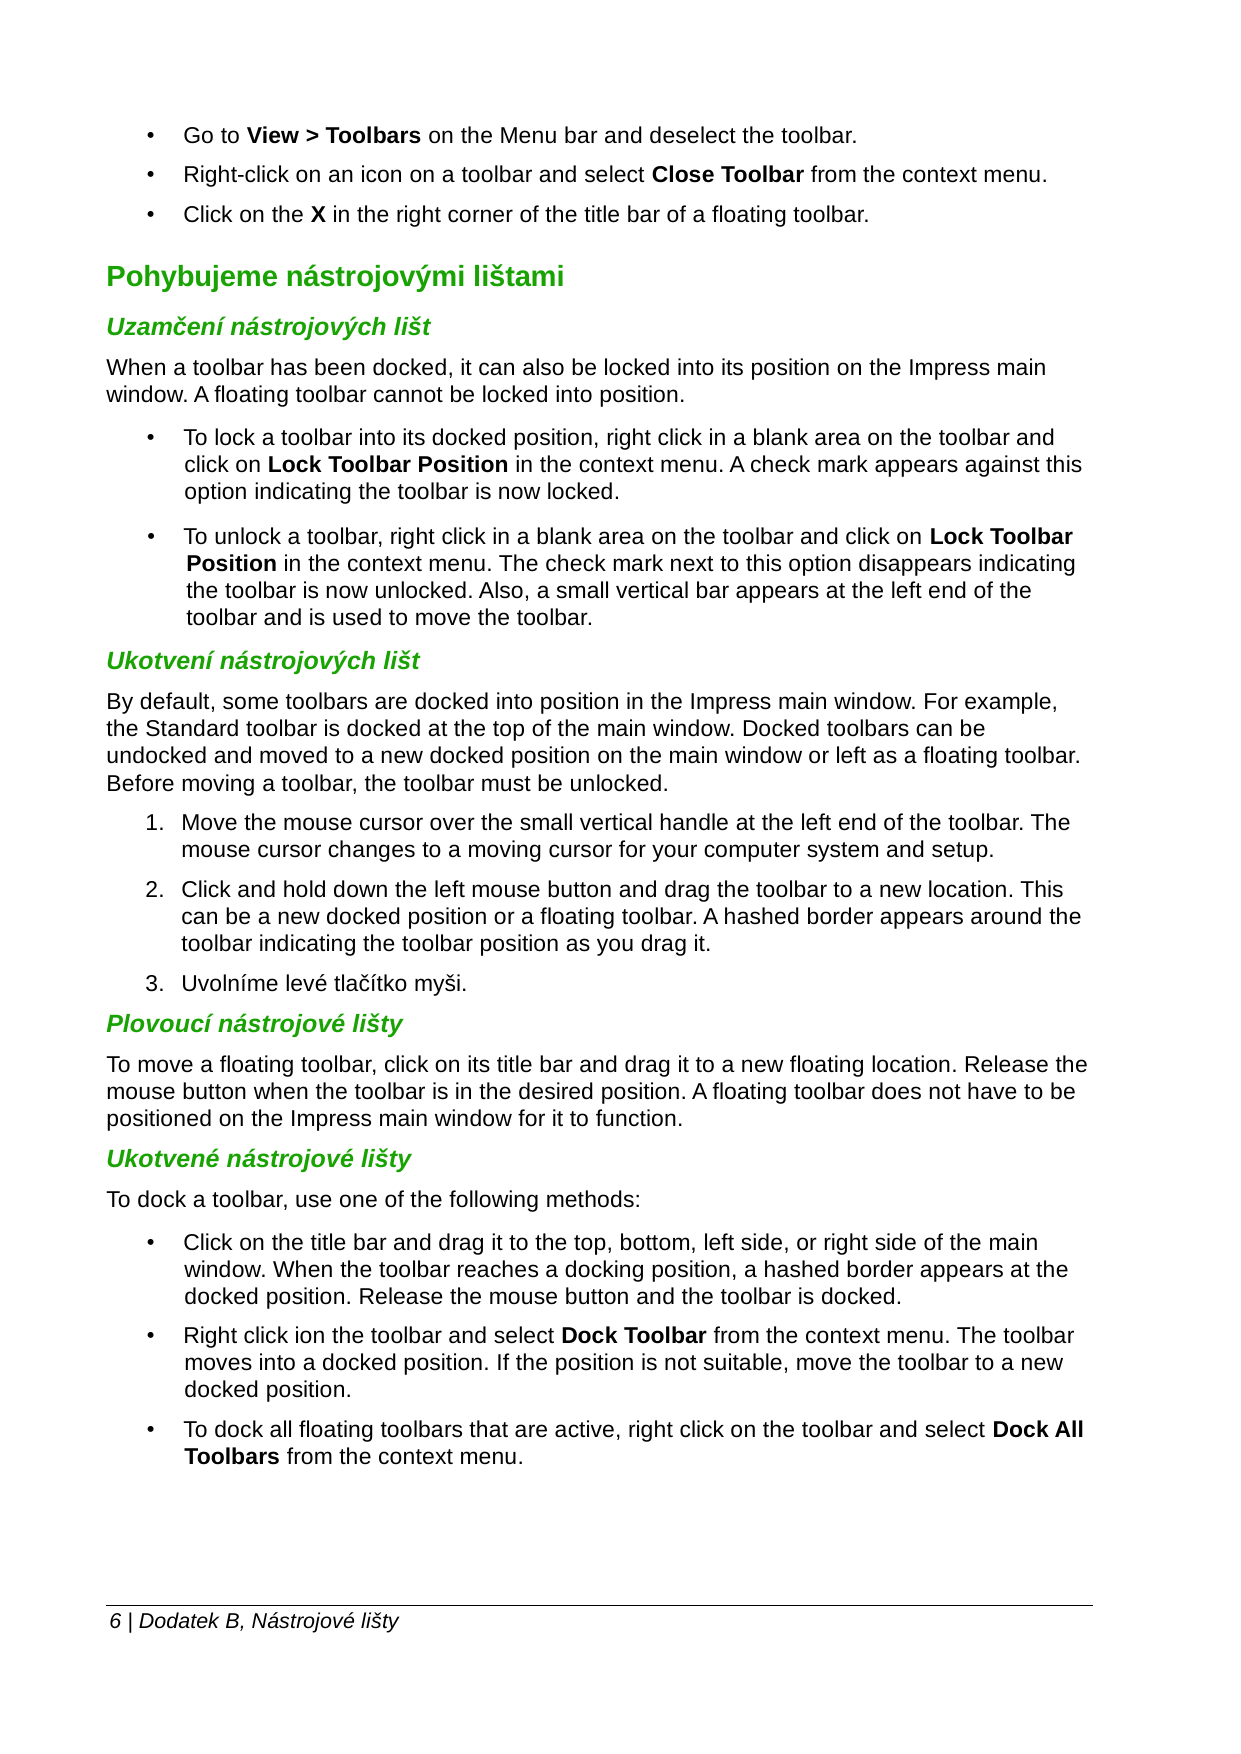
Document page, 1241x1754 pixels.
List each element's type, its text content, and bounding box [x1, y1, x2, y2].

list Move the mouse cursor over the small vertical handle at the left end of the toolbar. The mouse cursor changes to a moving cursor for your computer system and setup. [164, 808, 1093, 863]
list Click and hold down the left mouse button and drag the toolbar to a new location. This can be a new docked position or a floating toolbar. A hashed border appears around the toolbar indicating the toolbar position as you drag it. [164, 875, 1093, 956]
list Go to View > Toolbars on the Menu bar and deselect the toolbar. [144, 118, 1093, 148]
text By default, some toolbars are docked into position in the Impress main window. For example, the Standard toolbar is docked at the top of the main window. Docked toolbars can be undocked and moved to a new docked position on the main window or left as a floating toolbar. Before moving a toolbar, the toolbar must be unlocked. [106, 688, 1093, 796]
list Click on the X in the right corner of the title bar of a floating toolbar. [144, 197, 1093, 230]
list To unlock a toolbar, right click in a blank area on the toolbar and click on Lock Toolbar Position in the context menu. The check mark next to this option disappears indicating the toolbar is now unlocked. Also, a small vertical bar appears at the left end of the toolbar and is used to move the toolbar. [144, 519, 1093, 634]
list Right click ion the toolbar and select Dock Toolbar from the context menu. The toolbar moves into a docked position. If the position is not suitable, move the toolbar to a new docked position. [144, 1319, 1093, 1403]
list Uvolníme levé tlačítko myši. [164, 969, 1093, 996]
subtitle Ukotvené nástrojové lišty [106, 1144, 1093, 1173]
subtitle Uzamčení nástrojových lišt [106, 312, 1093, 341]
subtitle Ukotvení nástrojových lišt [106, 646, 1093, 675]
list To dock all floating toolbars that are active, right click on the toolbar and select Dock All Toolbars from the context menu. [144, 1412, 1093, 1472]
list Click on the title bar and drag it to the top, bottom, left side, or right side of the main window. When the toolbar reaches a docking position, a hashed border appears at the docked position. Release the mouse button and the toolbar is docked. [144, 1225, 1093, 1309]
list To lock a toolbar into its docked position, right click in a blank area on the toolbar and click on Lock Toolbar Position in the context menu. A check mark appears against this option indicating the toolbar is now locked. [144, 420, 1093, 507]
subtitle Plovoucí nástrojové lišty [106, 1008, 1093, 1038]
text When a toolbar has been docked, it can also be locked into its position on the Impress main window. A floating toolbar cannot be locked into position. [106, 353, 1093, 407]
subtitle Pohybujeme nástrojovými lištami [106, 259, 1093, 293]
text To move a floating toolbar, click on its title bar and drag it to a new floating location. Release the mouse button when the toolbar is in the desired position. A floating toolbar does not have to be positioned on the Impress main window for it to function. [106, 1050, 1093, 1131]
text To dock a toolbar, use one of the following methods: [106, 1185, 1093, 1212]
list Right-click on an icon on a toolbar and select Close Toolbar from the context menu. [144, 158, 1093, 188]
